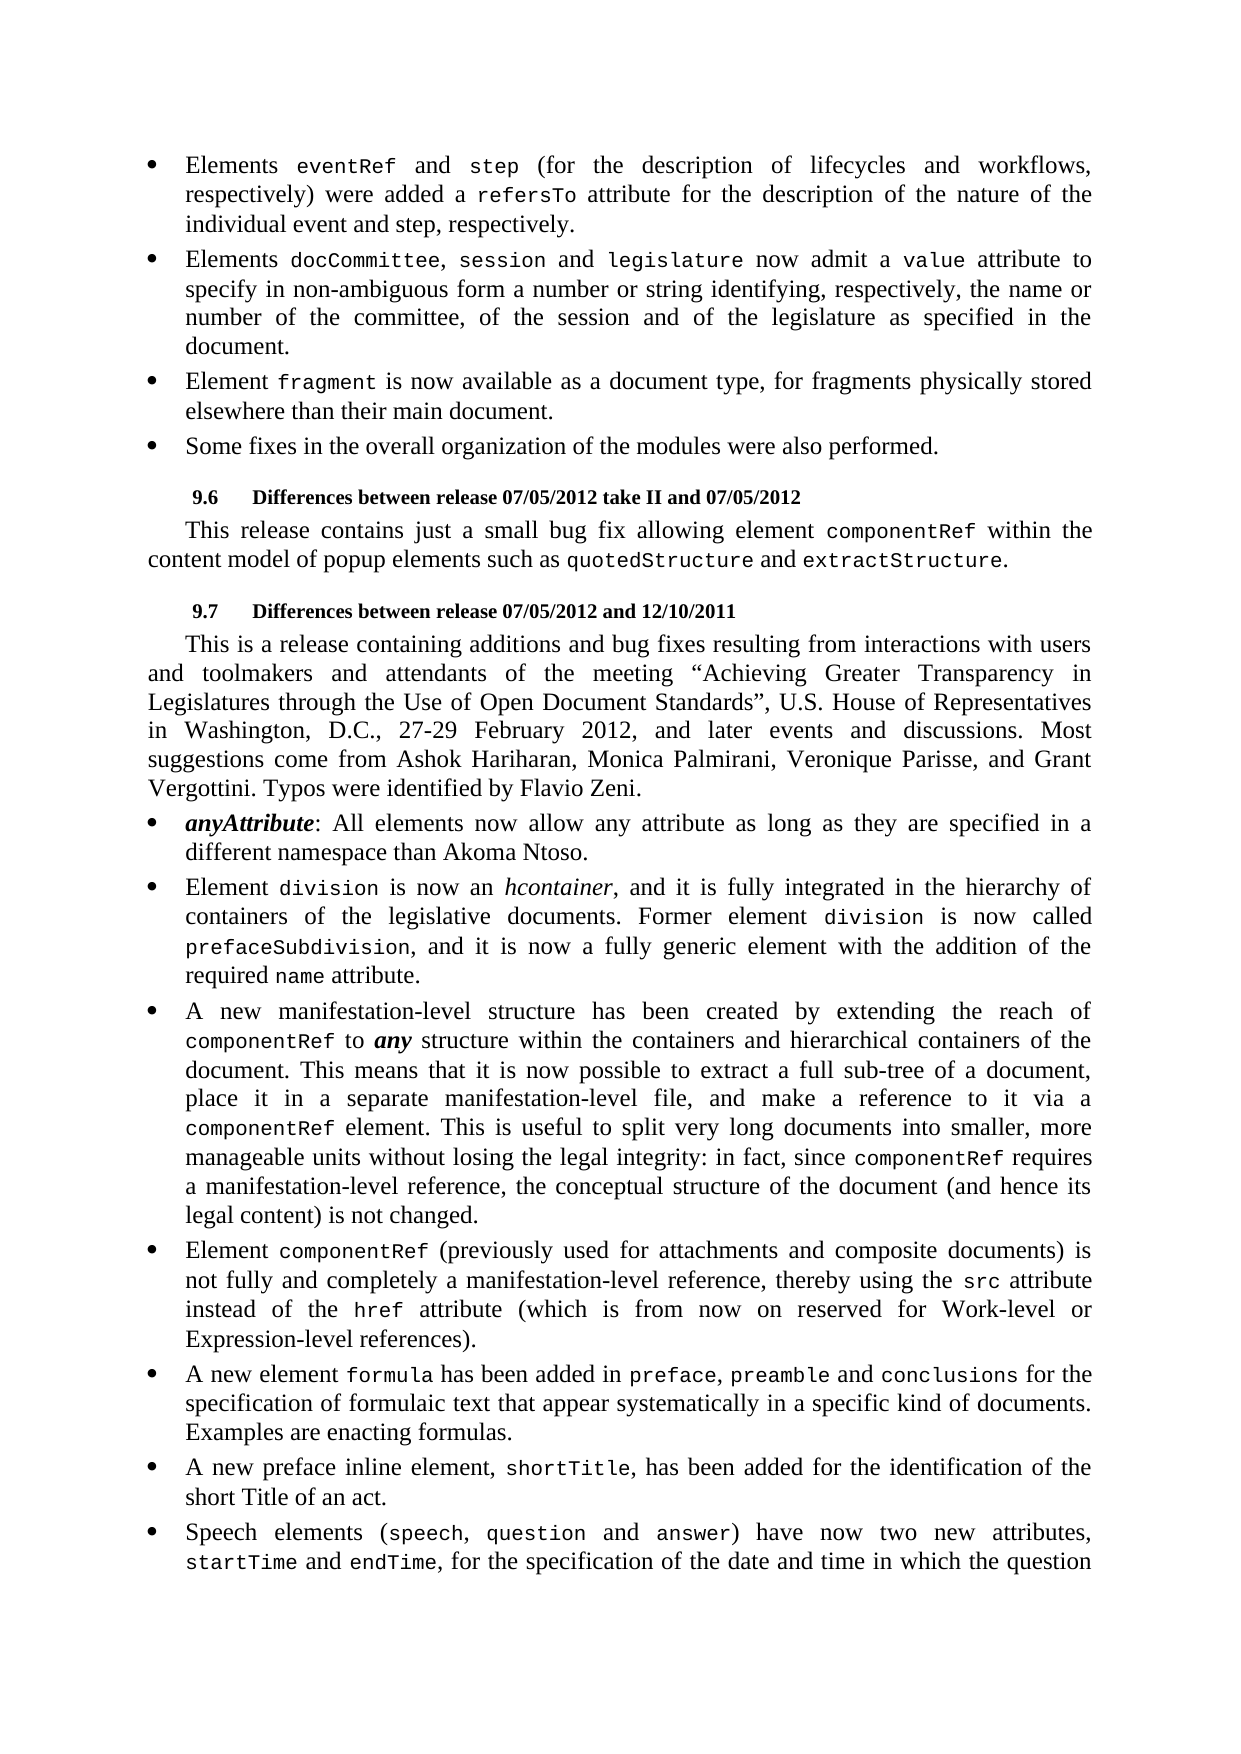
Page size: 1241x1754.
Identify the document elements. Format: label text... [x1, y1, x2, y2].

text This is a release containing additions and bug fixes resulting from interactions with users and toolmakers and attendants of the meeting “Achieving Greater Transparency in Legislatures through the Use of Open Document Standards”, U.S. House of Representatives in Washington, D.C., 27-29 February 2012, and later events and discussions. Most suggestions come from Ashok Hariharan, Monica Palmirani, Veronique Parisse, and Grant Vergottini. Typos were identified by Flavio Zeni. [148, 629, 1092, 802]
list Speech elements (speech, question and answer) have now two new attributes, startTime and endTime, for the specification of the date and time in which the question [148, 1517, 1092, 1576]
list Element division is now an hcontainer, and it is fully integrated in the hierarchy of containers of the legislative documents. Former element division is now called prefaceSubdivision, and it is now a fully generic element with the addition of the required name attribute. [148, 872, 1092, 990]
list A new manifestation-level structure has been created by extending the reach of componentRef to any structure within the containers and hierarchical containers of the document. This means that it is now possible to extract a full sub-tree of a document, place it in a separate manifestation-level file, and make a reference to it via a componentRef element. This is useful to split very long documents into smaller, more manageable units without losing the legal integrity: in fact, since componentRef requires a manifestation-level reference, the conceptual structure of the document (and hence its legal content) is not changed. [148, 996, 1092, 1229]
list Elements docCommittee, session and legislature now admit a value attribute to specify in non-ambiguous form a number or string identifying, respectively, the name or number of the committee, of the session and of the legislature as specified in the document. [148, 244, 1092, 360]
text This release contains just a small bug fix allowing element componentRef within the content model of popup elements such as quotedStructure and extractStructure. [148, 515, 1092, 574]
list Some fixes in the overall organization of the modules were also performed. [148, 431, 1092, 459]
list Elements eventRef and step (for the description of lifecycles and workflows, respectively) were added a refersTo attribute for the description of the nature of the individual event and step, respectively. [148, 150, 1092, 238]
list A new preface inline element, shortTitle, has been added for the identification of the short Title of an act. [148, 1452, 1092, 1511]
list Element fragment is now available as a document type, for fragments physically stored elsewhere than their main document. [148, 366, 1092, 424]
list Element componentRef (previously used for attachments and composite documents) is not fully and completely a manifestation-level reference, thereby using the src attribute instead of the href attribute (which is from now on reserved for Work-level or Expression-level references). [148, 1235, 1092, 1353]
list anyAttribute: All elements now allow any attribute as long as they are specified in a different namespace than Akoma Ntoso. [148, 808, 1092, 866]
list A new element formula has been added in preface, preamble and conclusions for the specification of formulaic text that appear systematically in a specific kind of documents. Examples are enacting formulas. [148, 1359, 1092, 1446]
subtitle Differences between release 07/05/2012 and 12/10/2011 [192, 599, 1092, 623]
subtitle Differences between release 07/05/2012 take II and 07/05/2012 [192, 484, 1092, 509]
